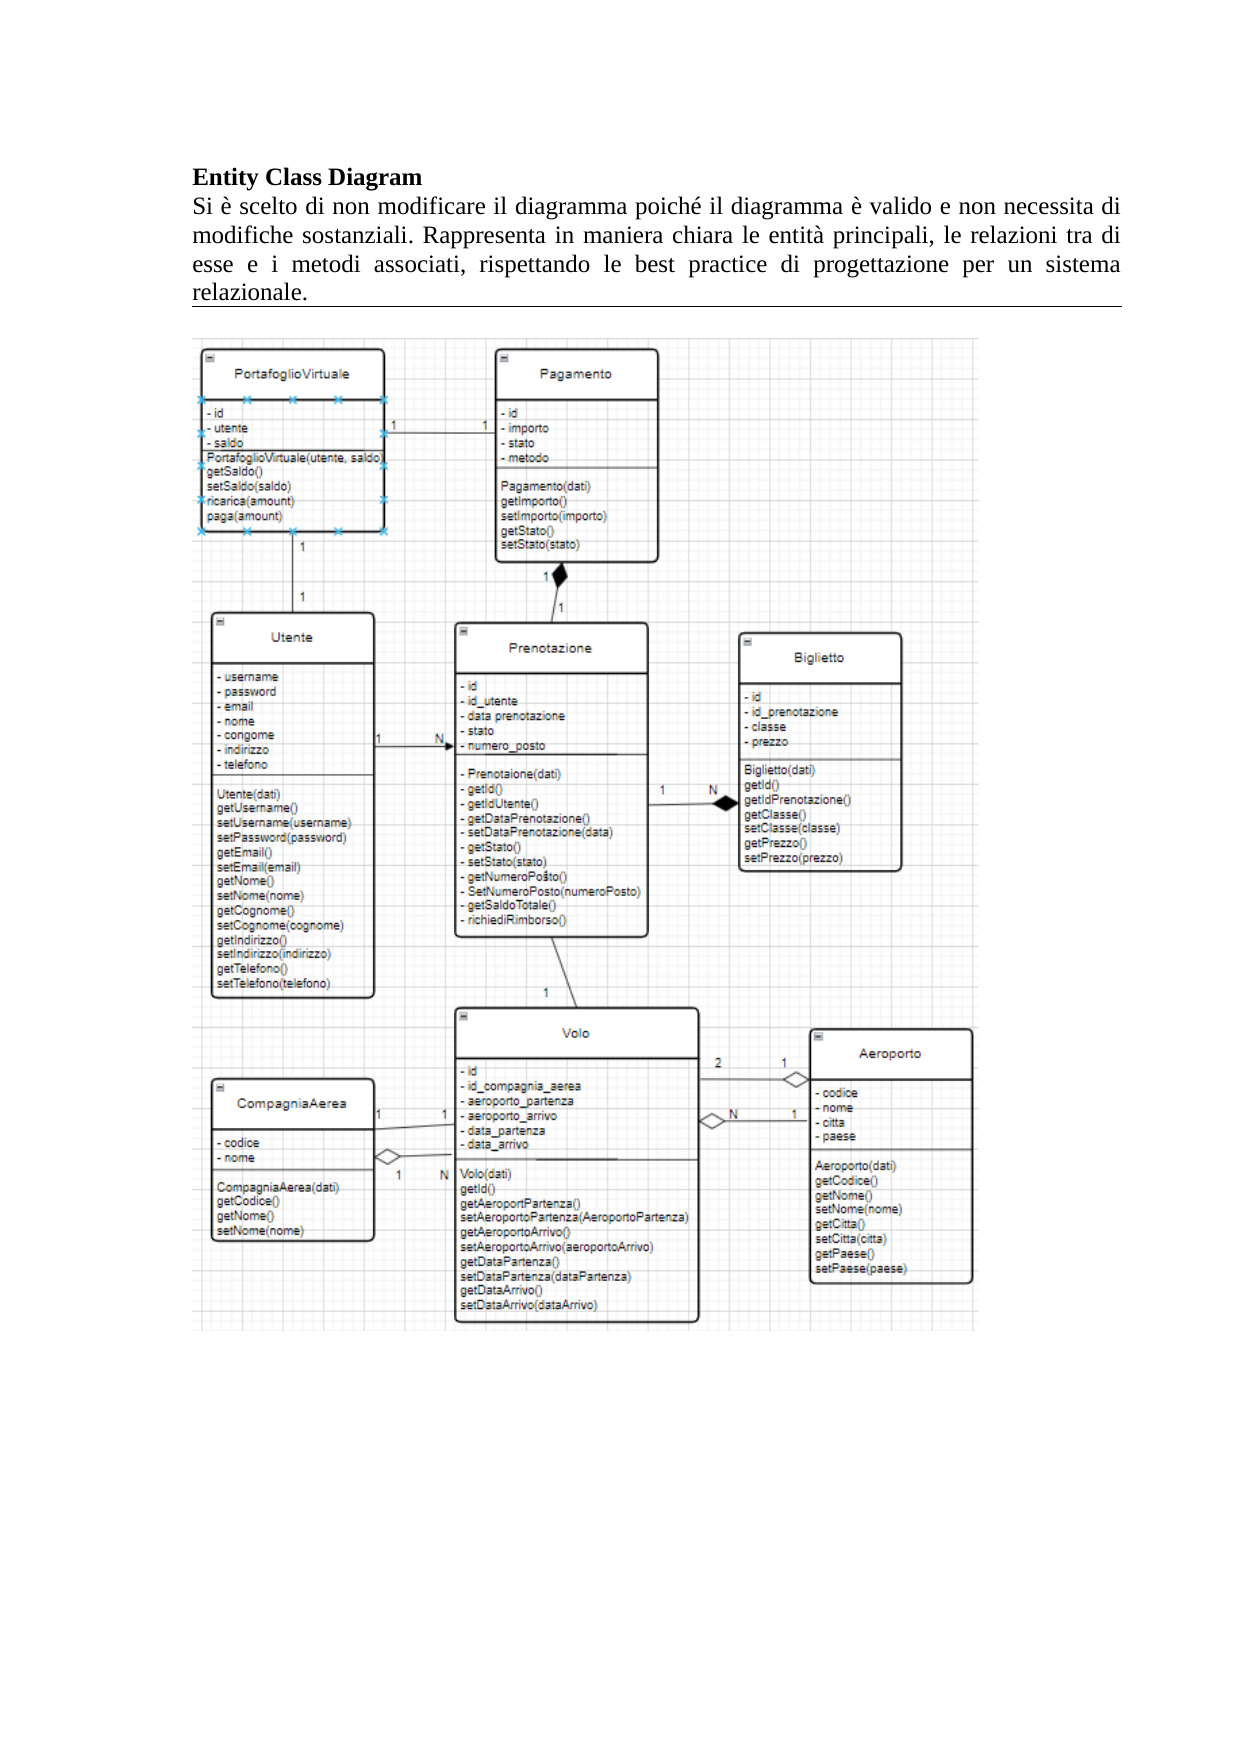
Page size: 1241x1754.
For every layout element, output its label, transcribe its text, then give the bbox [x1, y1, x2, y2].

picture [192, 338, 979, 1331]
text Entity Class Diagram Si è scelto di non modificare il diagramma poiché il diagramma è valido e non necessita di modifiche sostanziali. Rappresenta in maniera chiara le entità principali, le relazioni tra di esse e i metodi associati, rispettando le best practice di progettazione per un sistema relazionale. [192, 162, 1122, 306]
